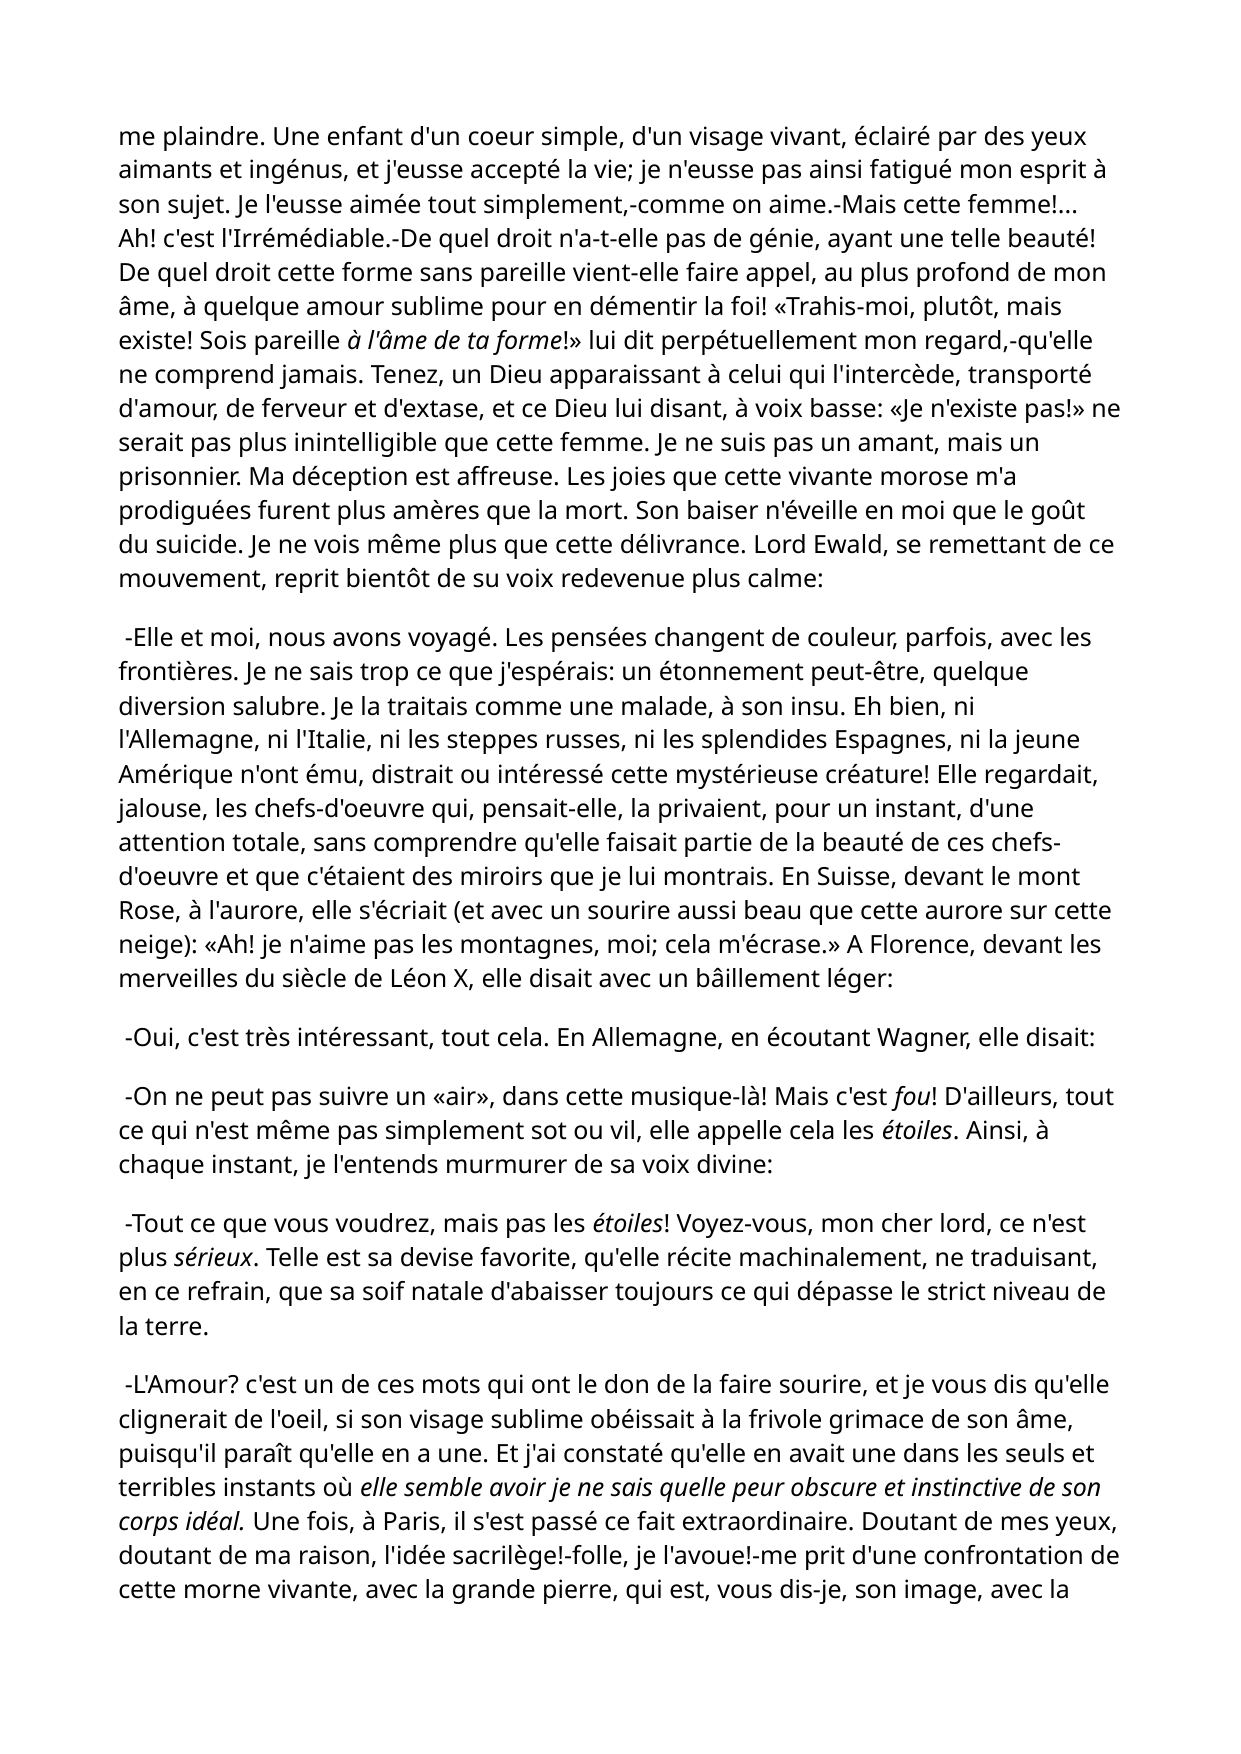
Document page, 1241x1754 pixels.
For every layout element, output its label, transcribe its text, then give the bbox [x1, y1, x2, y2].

text me plaindre. Une enfant d'un coeur simple, d'un visage vivant, éclairé par des yeux aimants et ingénus, et j'eusse accepté la vie; je n'eusse pas ainsi fatigué mon esprit à son sujet. Je l'eusse aimée tout simplement,-comme on aime.-Mais cette femme!... Ah! c'est l'Irrémédiable.-De quel droit n'a-t-elle pas de génie, ayant une telle beauté! De quel droit cette forme sans pareille vient-elle faire appel, au plus profond de mon âme, à quelque amour sublime pour en démentir la foi! «Trahis-moi, plutôt, mais existe! Sois pareille à l'âme de ta forme!» lui dit perpétuellement mon regard,-qu'elle ne comprend jamais. Tenez, un Dieu apparaissant à celui qui l'intercède, transporté d'amour, de ferveur et d'extase, et ce Dieu lui disant, à voix basse: «Je n'existe pas!» ne serait pas plus inintelligible que cette femme. Je ne suis pas un amant, mais un prisonnier. Ma déception est affreuse. Les joies que cette vivante morose m'a prodiguées furent plus amères que la mort. Son baiser n'éveille en moi que le goût du suicide. Je ne vois même plus que cette délivrance. Lord Ewald, se remettant de ce mouvement, reprit bientôt de su voix redevenue plus calme: [118, 118, 1122, 595]
text -Oui, c'est très intéressant, tout cela. En Allemagne, en écoutant Wagner, elle disait: [118, 1020, 1122, 1054]
text -Elle et moi, nous avons voyagé. Les pensées changent de couleur, parfois, avec les frontières. Je ne sais trop ce que j'espérais: un étonnement peut-être, quelque diversion salubre. Je la traitais comme une malade, à son insu. Eh bien, ni l'Allemagne, ni l'Italie, ni les steppes russes, ni les splendides Espagnes, ni la jeune Amérique n'ont ému, distrait ou intéressé cette mystérieuse créature! Elle regardait, jalouse, les chefs-d'oeuvre qui, pensait-elle, la privaient, pour un instant, d'une attention totale, sans comprendre qu'elle faisait partie de la beauté de ces chefs-d'oeuvre et que c'étaient des miroirs que je lui montrais. En Suisse, devant le mont Rose, à l'aurore, elle s'écriait (et avec un sourire aussi beau que cette aurore sur cette neige): «Ah! je n'aime pas les montagnes, moi; cela m'écrase.» A Florence, devant les merveilles du siècle de Léon X, elle disait avec un bâillement léger: [118, 620, 1122, 995]
text -Tout ce que vous voudrez, mais pas les étoiles! Voyez-vous, mon cher lord, ce n'est plus sérieux. Telle est sa devise favorite, qu'elle récite machinalement, ne traduisant, en ce refrain, que sa soif natale d'abaisser toujours ce qui dépasse le strict niveau de la terre. [118, 1206, 1122, 1342]
text -On ne peut pas suivre un «air», dans cette musique-là! Mais c'est fou! D'ailleurs, tout ce qui n'est même pas simplement sot ou vil, elle appelle cela les étoiles. Ainsi, à chaque instant, je l'entends murmurer de sa voix divine: [118, 1079, 1122, 1181]
text -L'Amour? c'est un de ces mots qui ont le don de la faire sourire, et je vous dis qu'elle clignerait de l'oeil, si son visage sublime obéissait à la frivole grimace de son âme, puisqu'il paraît qu'elle en a une. Et j'ai constaté qu'elle en avait une dans les seuls et terribles instants où elle semble avoir je ne sais quelle peur obscure et instinctive de son corps idéal. Une fois, à Paris, il s'est passé ce fait extraordinaire. Doutant de mes yeux, doutant de ma raison, l'idée sacrilège!-folle, je l'avoue!-me prit d'une confrontation de cette morne vivante, avec la grande pierre, qui est, vous dis-je, son image, avec la [118, 1367, 1122, 1606]
